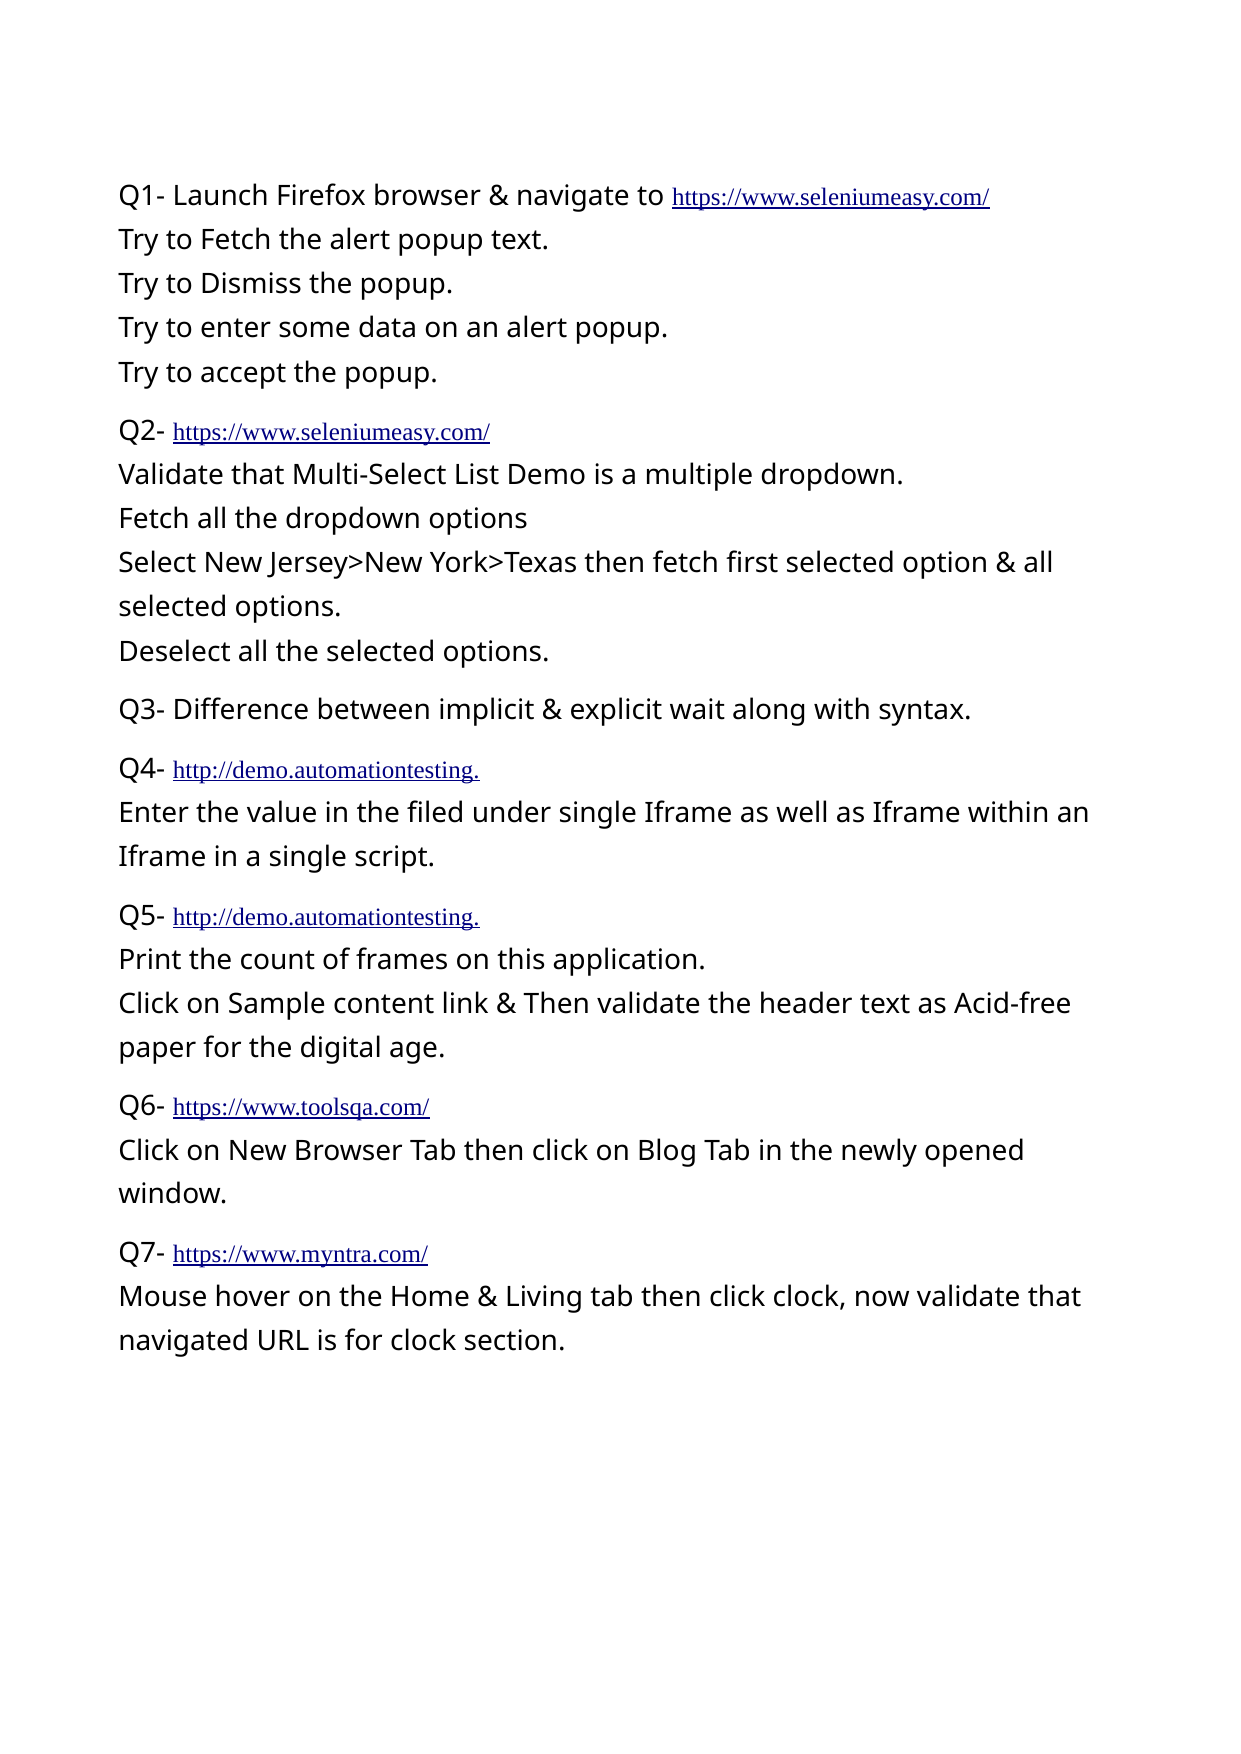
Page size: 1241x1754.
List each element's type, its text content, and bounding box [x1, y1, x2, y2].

text Q1- Launch Firefox browser & navigate to https://www.seleniumeasy.com/ Try to Fetch the alert popup text. Try to Dismiss the popup. Try to enter some data on an alert popup. Try to accept the popup. [118, 176, 1122, 390]
text Q3- Difference between implicit & explicit wait along with syntax. [118, 689, 1122, 728]
text Q5- http://demo.automationtesting. Print the count of frames on this application. Click on Sample content link & Then validate the header text as Acid-free paper for the digital age. [118, 895, 1122, 1065]
text Q4- http://demo.automationtesting. Enter the value in the filed under single Iframe as well as Iframe within an Iframe in a single script. [118, 748, 1122, 874]
text Q6- https://www.toolsqa.com/ Click on New Browser Tab then click on Blog Tab in the newly opened window. [118, 1086, 1122, 1212]
text Q2- https://www.seleniumeasy.com/ Validate that Multi-Select List Demo is a multiple dropdown. Fetch all the dropdown options Select New Jersey>New York>Texas then fetch first selected option & all selected options. Deselect all the selected options. [118, 411, 1122, 669]
text Q7- https://www.myntra.com/ Mouse hover on the Home & Living tab then click clock, now validate that navigated URL is for clock section. [118, 1232, 1122, 1359]
